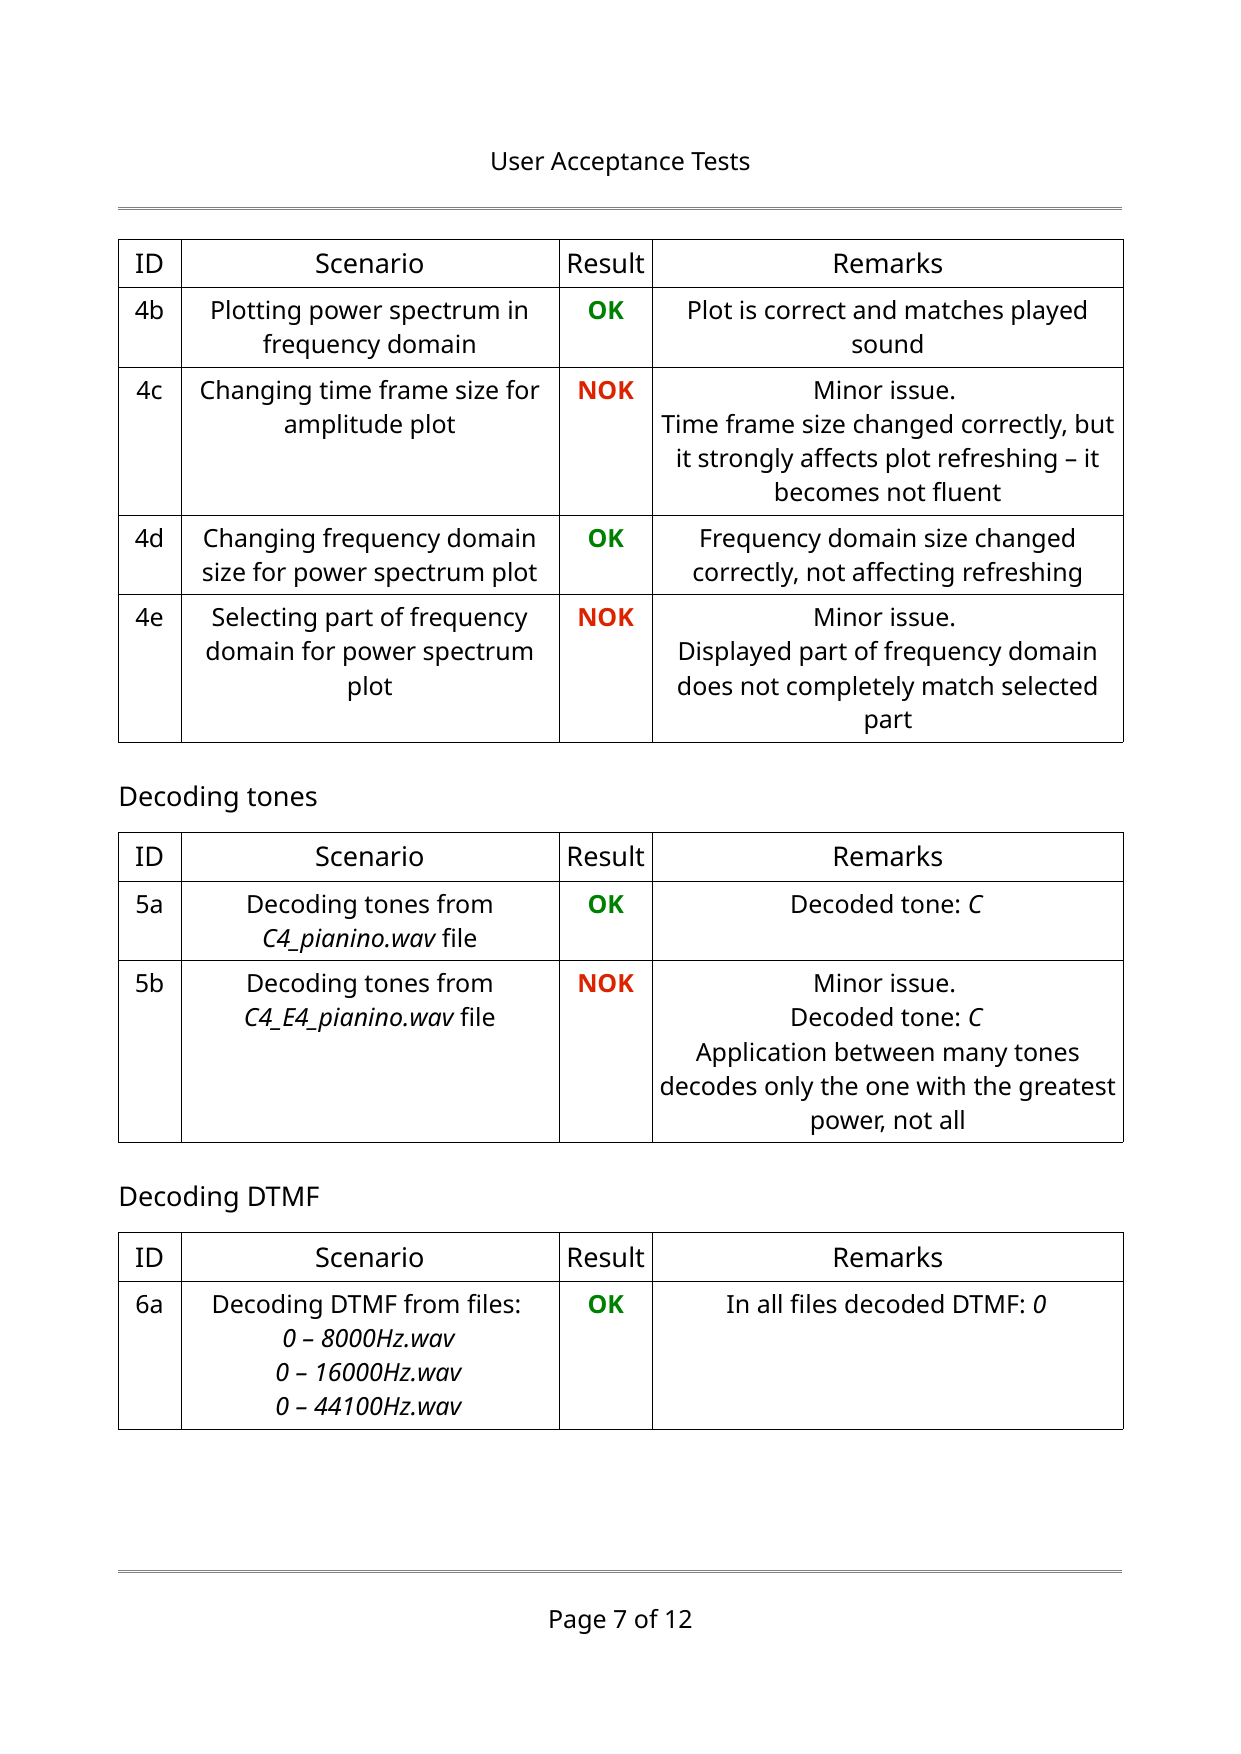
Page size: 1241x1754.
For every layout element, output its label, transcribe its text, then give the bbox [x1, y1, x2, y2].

table_header Scenario [182, 240, 559, 287]
table_cell Plot is correct and matches played sound [653, 288, 1123, 367]
table_cell 4c [119, 368, 181, 514]
table_header ID [119, 833, 181, 881]
table_cell OK [560, 882, 652, 960]
table_cell Plotting power spectrum in frequency domain [182, 288, 559, 367]
table_cell NOK [560, 961, 652, 1142]
table_header Remarks [653, 240, 1123, 287]
table_cell NOK [560, 595, 652, 742]
table_header ID [119, 240, 181, 287]
table_cell 4e [119, 595, 181, 742]
table_cell Changing time frame size for amplitude plot [182, 368, 559, 514]
table_cell Minor issue. Decoded tone: C Application between many tones decodes only the one with the greatest power, not all [653, 961, 1123, 1142]
subtitle Decoding DTMF [118, 1178, 1122, 1214]
table_header Remarks [653, 1233, 1123, 1281]
table_header Remarks [653, 833, 1123, 881]
table_cell Decoding DTMF from files: 0 – 8000Hz.wav 0 – 16000Hz.wav 0 – 44100Hz.wav [182, 1282, 559, 1428]
table_cell Decoded tone: C [653, 882, 1123, 960]
table_header Result [560, 833, 652, 881]
table_header Scenario [182, 1233, 559, 1281]
table_cell In all files decoded DTMF: 0 [653, 1282, 1123, 1428]
table_cell OK [560, 1282, 652, 1428]
table_cell Decoding tones from C4_pianino.wav file [182, 882, 559, 960]
table_cell 5a [119, 882, 181, 960]
table_cell Minor issue. Time frame size changed correctly, but it strongly affects plot refreshing – it becomes not fluent [653, 368, 1123, 514]
table_cell Decoding tones from C4_E4_pianino.wav file [182, 961, 559, 1142]
table_cell NOK [560, 368, 652, 514]
table_cell Changing frequency domain size for power spectrum plot [182, 516, 559, 594]
table_cell 4d [119, 516, 181, 594]
subtitle Decoding tones [118, 777, 1122, 814]
table_header Result [560, 240, 652, 287]
table_cell Minor issue. Displayed part of frequency domain does not completely match selected part [653, 595, 1123, 742]
table_cell OK [560, 516, 652, 594]
table_cell OK [560, 288, 652, 367]
table_cell Selecting part of frequency domain for power spectrum plot [182, 595, 559, 742]
table_cell 6a [119, 1282, 181, 1428]
table_cell 4b [119, 288, 181, 367]
table_header Result [560, 1233, 652, 1281]
table_header ID [119, 1233, 181, 1281]
table_cell Frequency domain size changed correctly, not affecting refreshing [653, 516, 1123, 594]
table_header Scenario [182, 833, 559, 881]
table_cell 5b [119, 961, 181, 1142]
